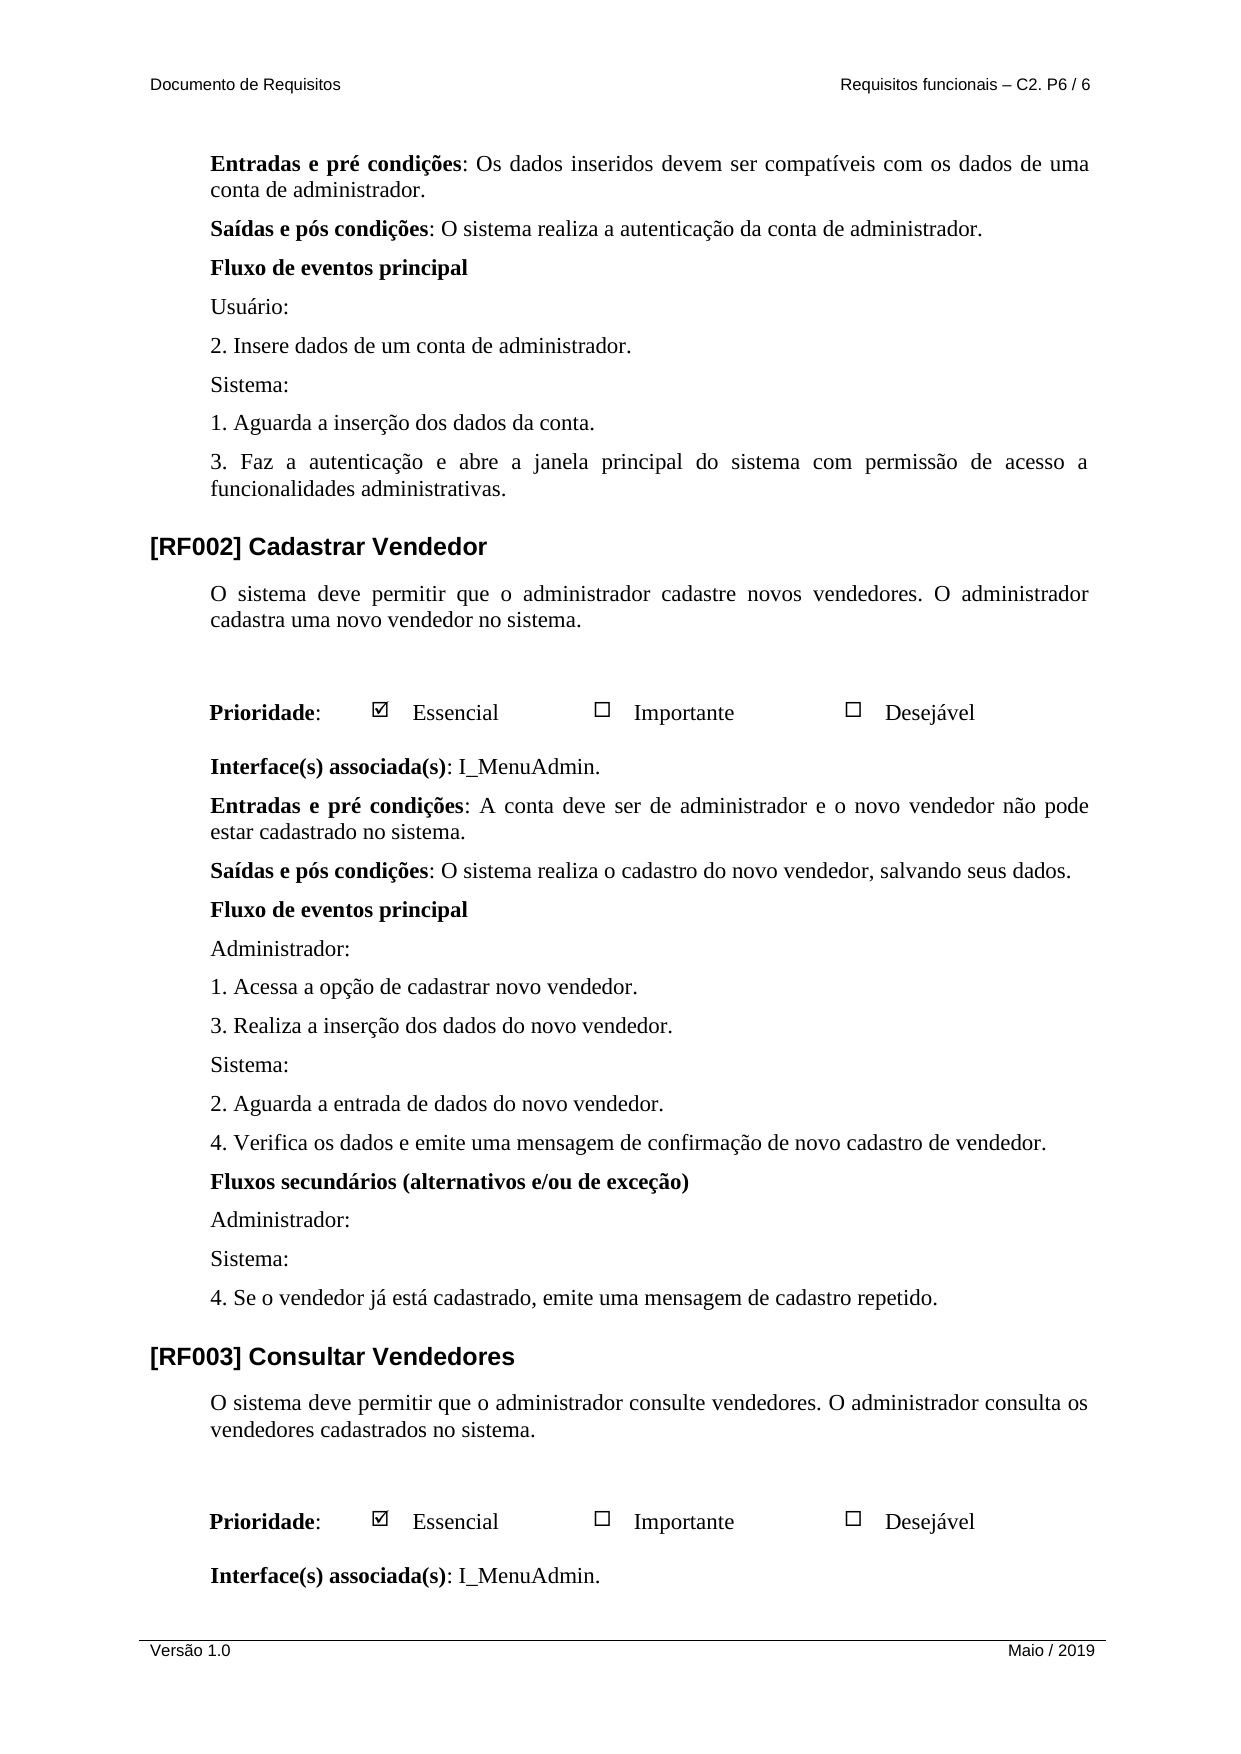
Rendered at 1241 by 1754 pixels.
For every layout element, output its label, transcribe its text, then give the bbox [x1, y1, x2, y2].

text Interface(s) associada(s): I_MenuAdmin. [210, 753, 1090, 779]
text Saídas e pós condições: O sistema realiza a autenticação da conta de administrador. [210, 215, 1090, 242]
text O sistema deve permitir que o administrador consulte vendedores. O administrador consulta os vendedores cadastrados no sistema. [210, 1389, 1090, 1442]
text 1. Aguarda a inserção dos dados da conta. [210, 409, 1090, 436]
table_header Prioridade: [194, 1487, 357, 1556]
table_header  [357, 678, 401, 747]
text Saídas e pós condições: O sistema realiza o cadastro do novo vendedor, salvando seus dados. [210, 857, 1090, 883]
table_header  [829, 678, 873, 747]
text 4. Se o vendedor já está cadastrado, emite uma mensagem de cadastro repetido. [210, 1284, 1090, 1311]
text 1. Acessa a opção de cadastrar novo vendedor. [210, 973, 1090, 1000]
text Entradas e pré condições: Os dados inseridos devem ser compatíveis com os dados de uma conta de administrador. [210, 150, 1090, 203]
text Fluxo de eventos principal [210, 896, 1090, 922]
text Interface(s) associada(s): I_MenuAdmin. [210, 1562, 1090, 1589]
text 2. Insere dados de um conta de administrador. [210, 332, 1090, 358]
text Fluxo de eventos principal [210, 254, 1090, 280]
text [RF002] Cadastrar Vendedor [150, 532, 1090, 561]
text Sistema: [210, 371, 1090, 397]
text Administrador: [210, 1207, 1090, 1233]
text Administrador: [210, 934, 1090, 961]
text Sistema: [210, 1051, 1090, 1077]
table_header  [578, 1487, 622, 1556]
text Entradas e pré condições: A conta deve ser de administrador e o novo vendedor não pode estar cadastrado no sistema. [210, 792, 1090, 844]
text 3. Faz a autenticação e abre a janela principal do sistema com permissão de acesso a funcionalidades administrativas. [210, 448, 1090, 501]
text [RF003] Consultar Vendedores [150, 1342, 1090, 1371]
table_header Importante [623, 1487, 829, 1556]
text O sistema deve permitir que o administrador cadastre novos vendedores. O administrador cadastra uma novo vendedor no sistema. [210, 580, 1090, 632]
table_header Desejável [874, 678, 1017, 747]
table_header Prioridade: [194, 678, 357, 747]
table_header Essencial [401, 678, 578, 747]
text 3. Realiza a inserção dos dados do novo vendedor. [210, 1012, 1090, 1039]
text Fluxos secundários (alternativos e/ou de exceção) [210, 1168, 1090, 1194]
text Usuário: [210, 293, 1090, 319]
text 2. Aguarda a entrada de dados do novo vendedor. [210, 1090, 1090, 1116]
table_header Importante [623, 678, 829, 747]
table_header  [578, 678, 622, 747]
table_header Desejável [874, 1487, 1017, 1556]
text Sistema: [210, 1245, 1090, 1272]
table_header  [829, 1487, 873, 1556]
text 4. Verifica os dados e emite uma mensagem de confirmação de novo cadastro de vendedor. [210, 1129, 1090, 1155]
table_header Essencial [401, 1487, 578, 1556]
table_header  [357, 1487, 401, 1556]
